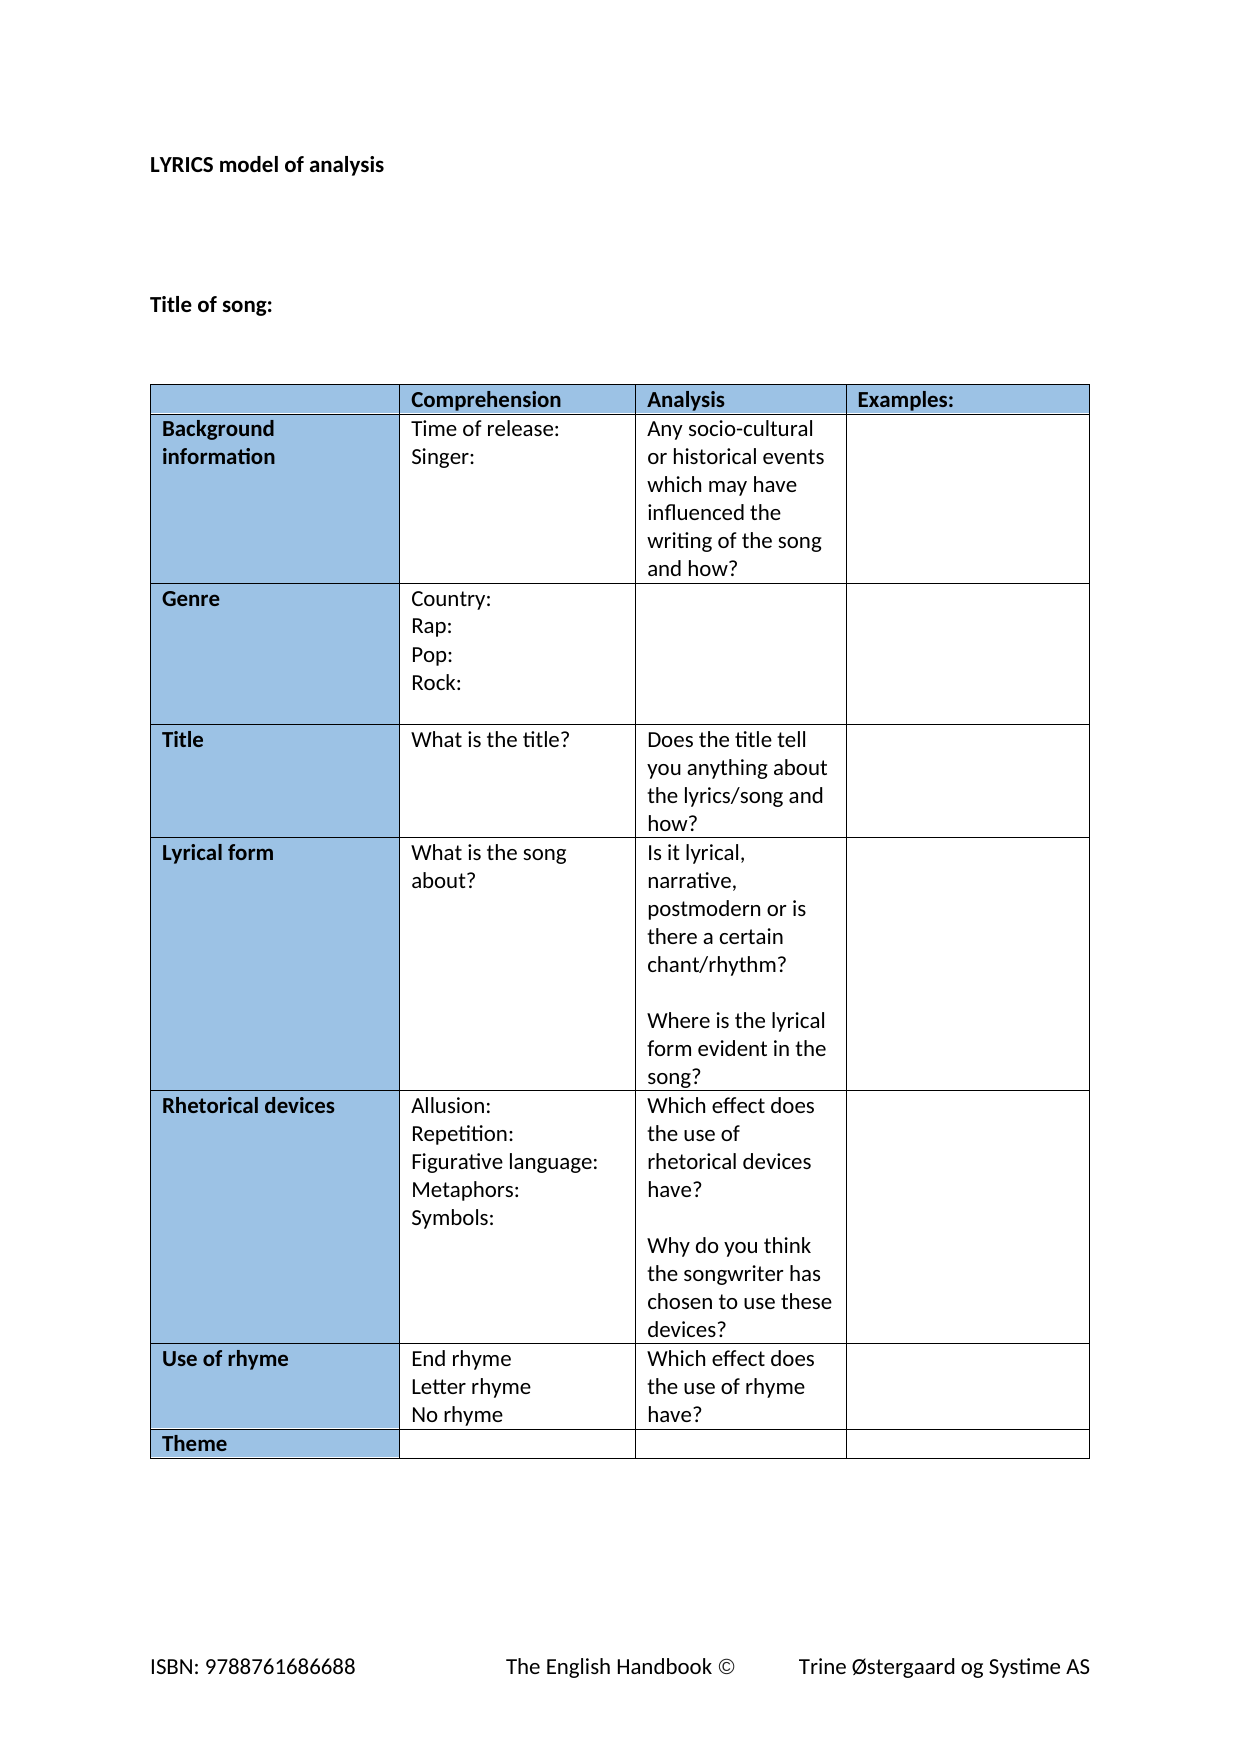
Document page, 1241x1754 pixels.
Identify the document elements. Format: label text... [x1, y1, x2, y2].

table_cell Lyrical form [151, 838, 399, 1090]
text Title of song: [150, 291, 1090, 319]
table_cell Any socio-cultural or historical events which may have influenced the writing of the song and how? [636, 415, 846, 583]
table_cell [400, 1430, 635, 1457]
table_cell [636, 584, 846, 724]
table_cell [636, 1430, 846, 1457]
table_cell Rhetorical devices [151, 1091, 399, 1343]
table_cell Which effect does the use of rhyme have? [636, 1344, 846, 1428]
table_cell Theme [151, 1430, 399, 1457]
table_cell Use of rhyme [151, 1344, 399, 1428]
table_cell What is the title? [400, 725, 635, 837]
table_cell [847, 1091, 1089, 1343]
text LYRICS model of analysis [150, 150, 1090, 178]
table_cell [847, 838, 1089, 1090]
table_cell End rhyme Letter rhyme No rhyme [400, 1344, 635, 1428]
table_cell [847, 1344, 1089, 1428]
table_cell Does the title tell you anything about the lyrics/song and how? [636, 725, 846, 837]
table_cell Which effect does the use of rhetorical devices have? Why do you think the songwriter has chosen to use these devices? [636, 1091, 846, 1343]
table_cell [847, 725, 1089, 837]
table_cell [847, 1430, 1089, 1457]
table_header Examples: [847, 385, 1089, 413]
table_cell Is it lyrical, narrative, postmodern or is there a certain chant/rhythm? Where is the lyrical form evident in the song? [636, 838, 846, 1090]
table_cell Allusion: Repetition: Figurative language: Metaphors: Symbols: [400, 1091, 635, 1343]
table_cell Genre [151, 584, 399, 724]
table_cell Time of release: Singer: [400, 415, 635, 583]
table_header [151, 385, 399, 413]
table_cell What is the song about? [400, 838, 635, 1090]
table_cell [847, 584, 1089, 724]
table_header Analysis [636, 385, 846, 413]
table_cell Title [151, 725, 399, 837]
table_cell Country: Rap: Pop: Rock: [400, 584, 635, 724]
table_cell Background information [151, 415, 399, 583]
table_cell [847, 415, 1089, 583]
table_header Comprehension [400, 385, 635, 413]
